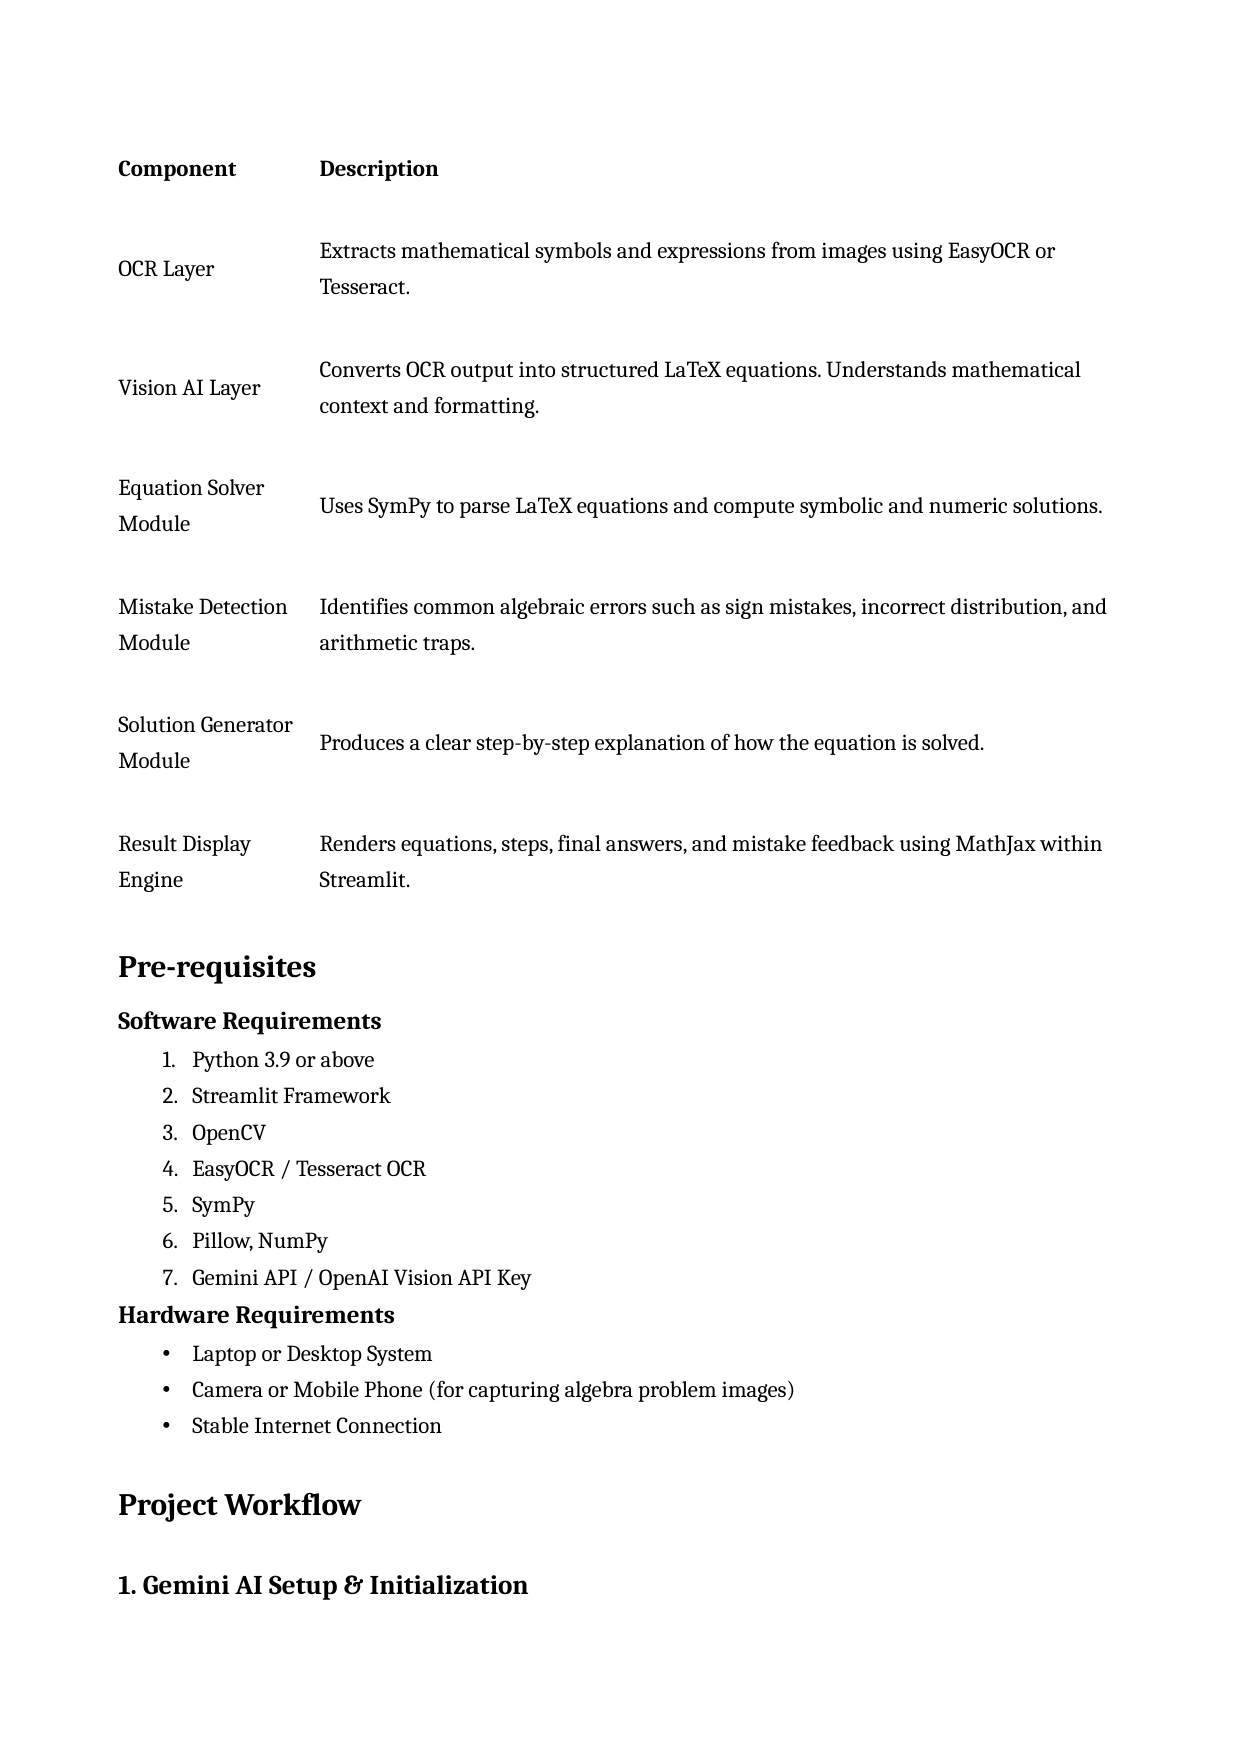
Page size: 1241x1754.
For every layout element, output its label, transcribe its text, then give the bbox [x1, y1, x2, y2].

text Software Requirements [118, 1007, 1122, 1036]
table_cell Mistake Detection Module [118, 556, 319, 674]
text 1. Gemini AI Setup & Initialization [118, 1570, 1122, 1601]
list SymPy [162, 1192, 1122, 1218]
list Laptop or Desktop System [162, 1341, 1122, 1367]
table_cell Equation Solver Module [118, 438, 319, 556]
text Hardware Requirements [118, 1301, 1122, 1330]
table_cell Vision AI Layer [118, 319, 319, 437]
table_cell Identifies common algebraic errors such as sign mistakes, incorrect distribution, and arithmetic traps. [319, 556, 1117, 674]
list Camera or Mobile Phone (for capturing algebra problem images) [162, 1377, 1122, 1403]
list OpenCV [162, 1119, 1122, 1146]
subtitle Project Workflow [118, 1487, 1122, 1523]
table_header Component [118, 118, 319, 200]
list Python 3.9 or above [162, 1047, 1122, 1073]
table_cell Produces a clear step-by-step explanation of how the equation is solved. [319, 675, 1117, 793]
list Stable Internet Connection [162, 1413, 1122, 1440]
table_cell Converts OCR output into structured LaTeX equations. Understands mathematical context and formatting. [319, 319, 1117, 437]
list EasyOCR / Tesseract OCR [162, 1156, 1122, 1182]
table_cell Uses SymPy to parse LaTeX equations and compute symbolic and numeric solutions. [319, 438, 1117, 556]
table_cell OCR Layer [118, 200, 319, 319]
list Gemini API / OpenAI Vision API Key [162, 1265, 1122, 1291]
table_cell Result Display Engine [118, 793, 319, 912]
list Pillow, NumPy [162, 1228, 1122, 1255]
table_header Description [319, 118, 1117, 200]
subtitle Pre-requisites [118, 949, 1122, 985]
table_cell Extracts mathematical symbols and expressions from images using EasyOCR or Tesseract. [319, 200, 1117, 319]
list Streamlit Framework [162, 1083, 1122, 1109]
table_cell Solution Generator Module [118, 675, 319, 793]
table_cell Renders equations, steps, final answers, and mistake feedback using MathJax within Streamlit. [319, 793, 1117, 912]
